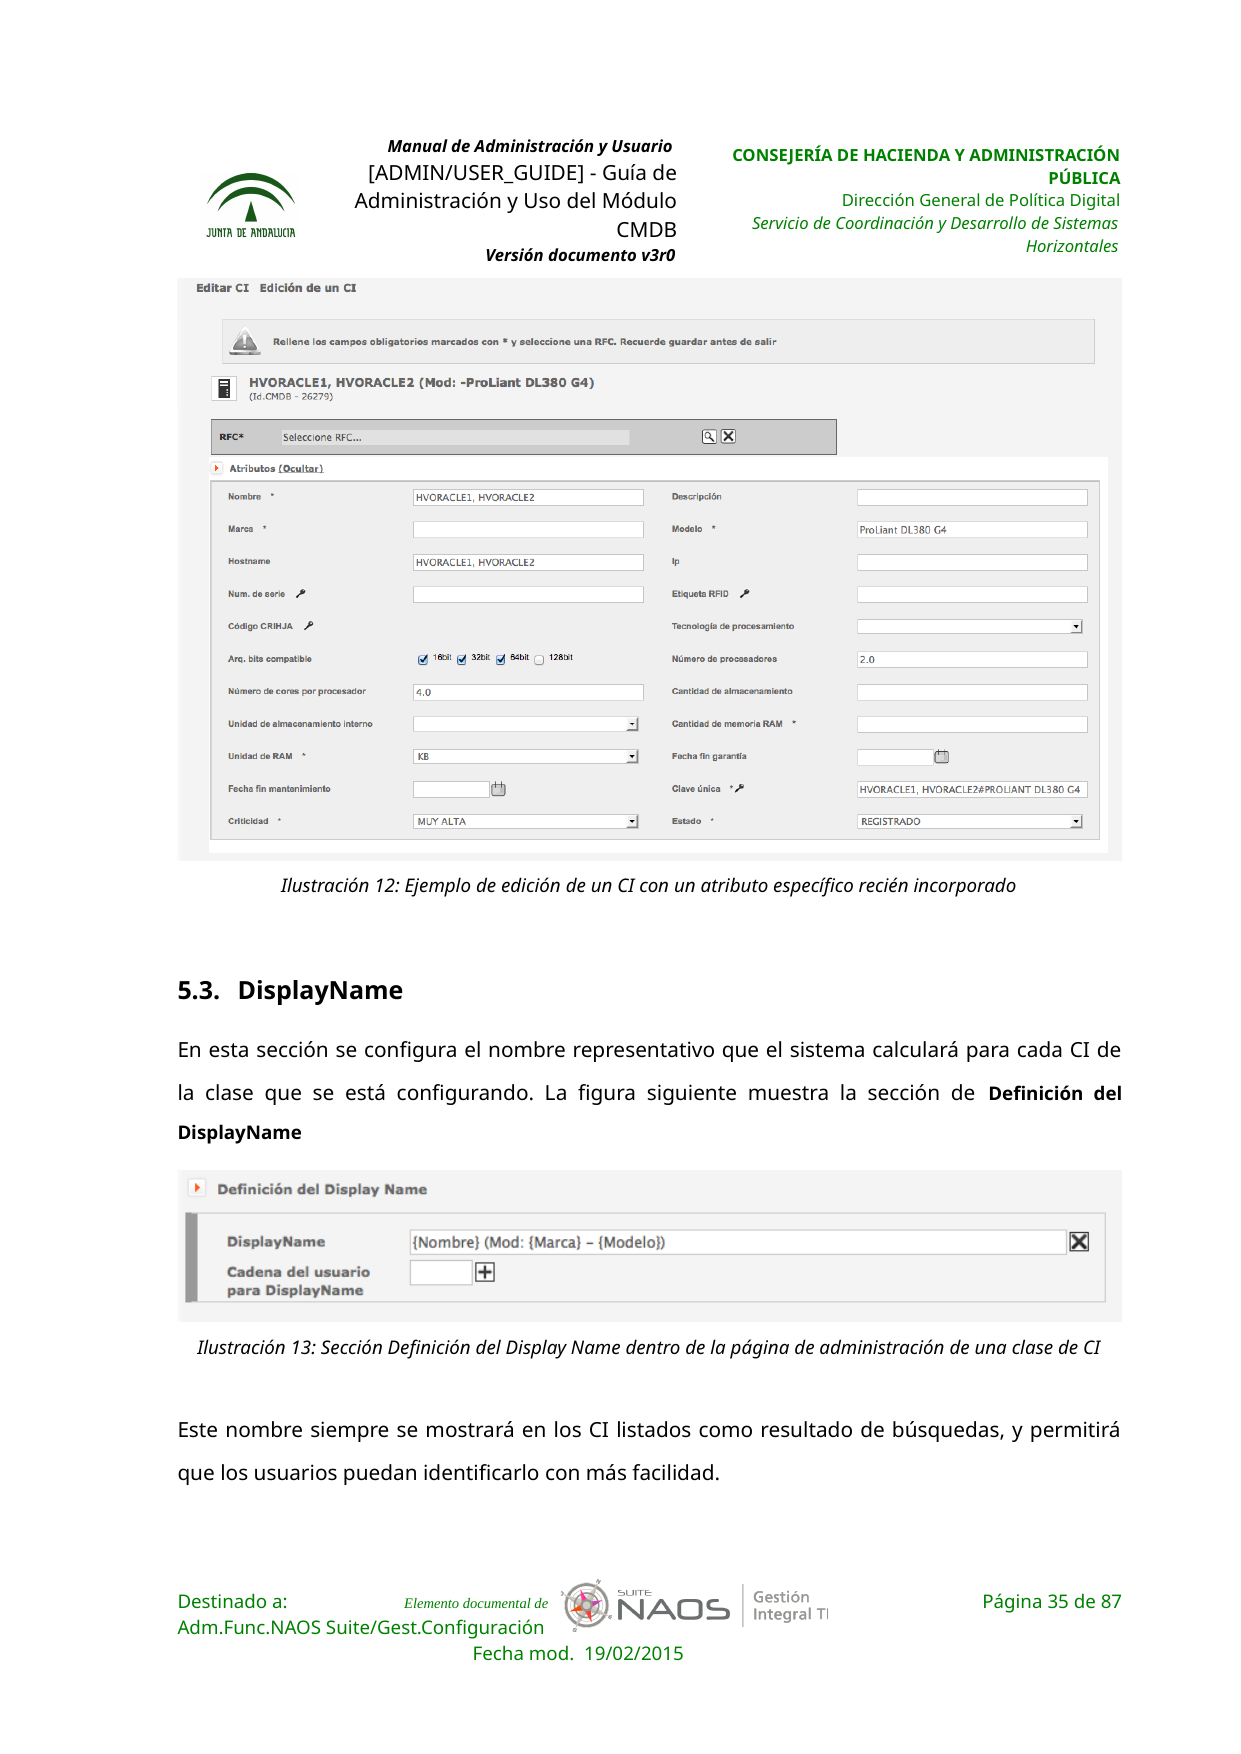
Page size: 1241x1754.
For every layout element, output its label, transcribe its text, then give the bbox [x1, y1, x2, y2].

subtitle DisplayName [177, 973, 1122, 1007]
text En esta sección se configura el nombre representativo que el sistema calculará para cada CI de la clase que se está configurando. La figura siguiente muestra la sección de Definición del DisplayName [177, 1036, 1122, 1145]
picture [560, 1579, 829, 1632]
picture [177, 1170, 1123, 1322]
text Ilustración 13: Sección Definición del Display Name dentro de la página de administración de una clase de CI [177, 1322, 1122, 1360]
picture [201, 173, 298, 241]
picture [177, 278, 1123, 861]
text Ilustración 12: Ejemplo de edición de un CI con un atributo específico recién incorporado [177, 861, 1122, 898]
text Este nombre siempre se mostrará en los CI listados como resultado de búsquedas, y permitirá que los usuarios puedan identificarlo con más facilidad. [177, 1415, 1122, 1486]
